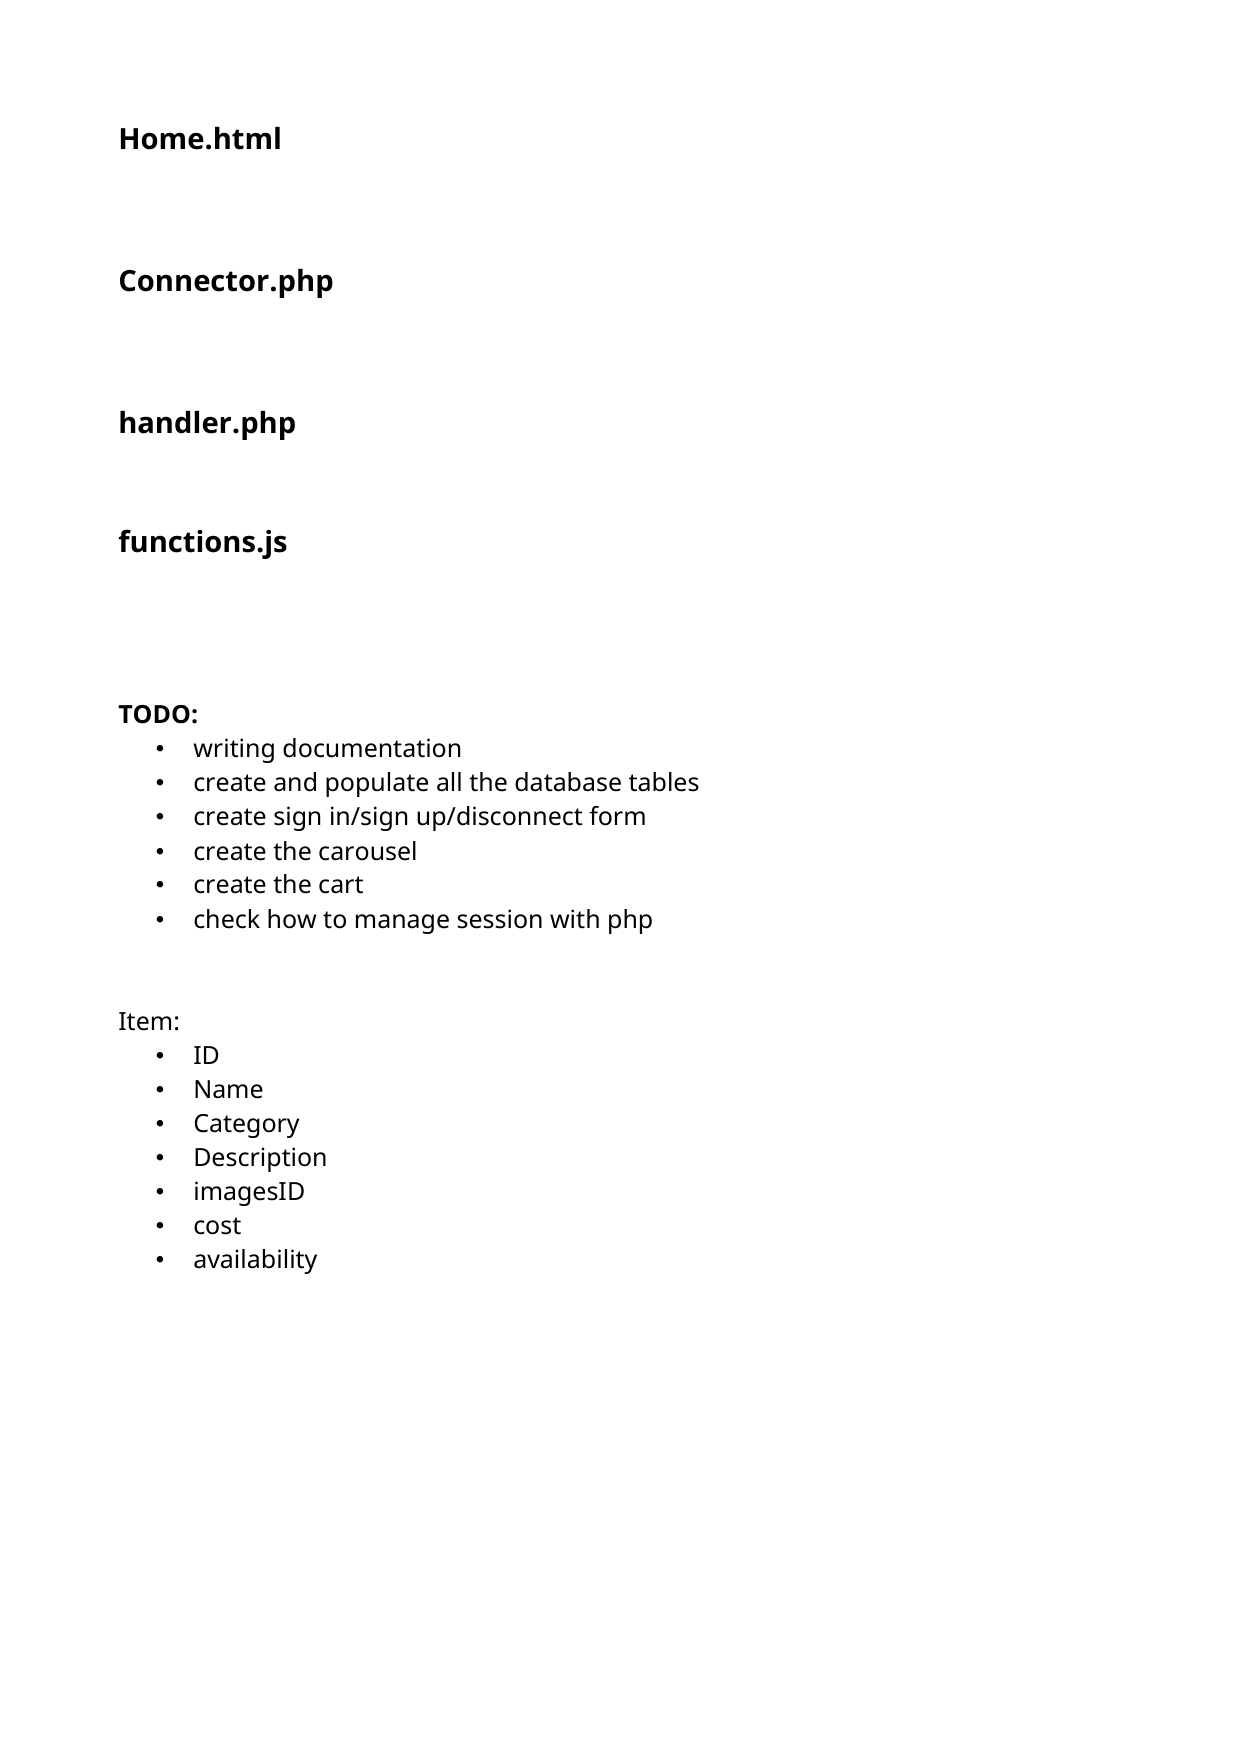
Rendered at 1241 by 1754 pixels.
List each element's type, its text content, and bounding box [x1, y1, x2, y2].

list ID [156, 1037, 1122, 1072]
text Home.html [118, 118, 1122, 158]
text handler.php [118, 402, 1122, 442]
list availability [156, 1242, 1122, 1276]
list imagesID [156, 1174, 1122, 1208]
text Connector.php [118, 260, 1122, 300]
list check how to manage session with php [156, 901, 1122, 935]
text functions.js [118, 521, 1122, 561]
list cost [156, 1208, 1122, 1242]
list create and populate all the database tables [156, 765, 1122, 799]
text Item: [118, 1003, 1122, 1037]
list create sign in/sign up/disconnect form [156, 799, 1122, 833]
list writing documentation [156, 731, 1122, 765]
list Category [156, 1106, 1122, 1140]
list create the cart [156, 867, 1122, 901]
list create the carousel [156, 833, 1122, 867]
list Description [156, 1140, 1122, 1174]
text TODO: [118, 697, 1122, 731]
list Name [156, 1072, 1122, 1106]
